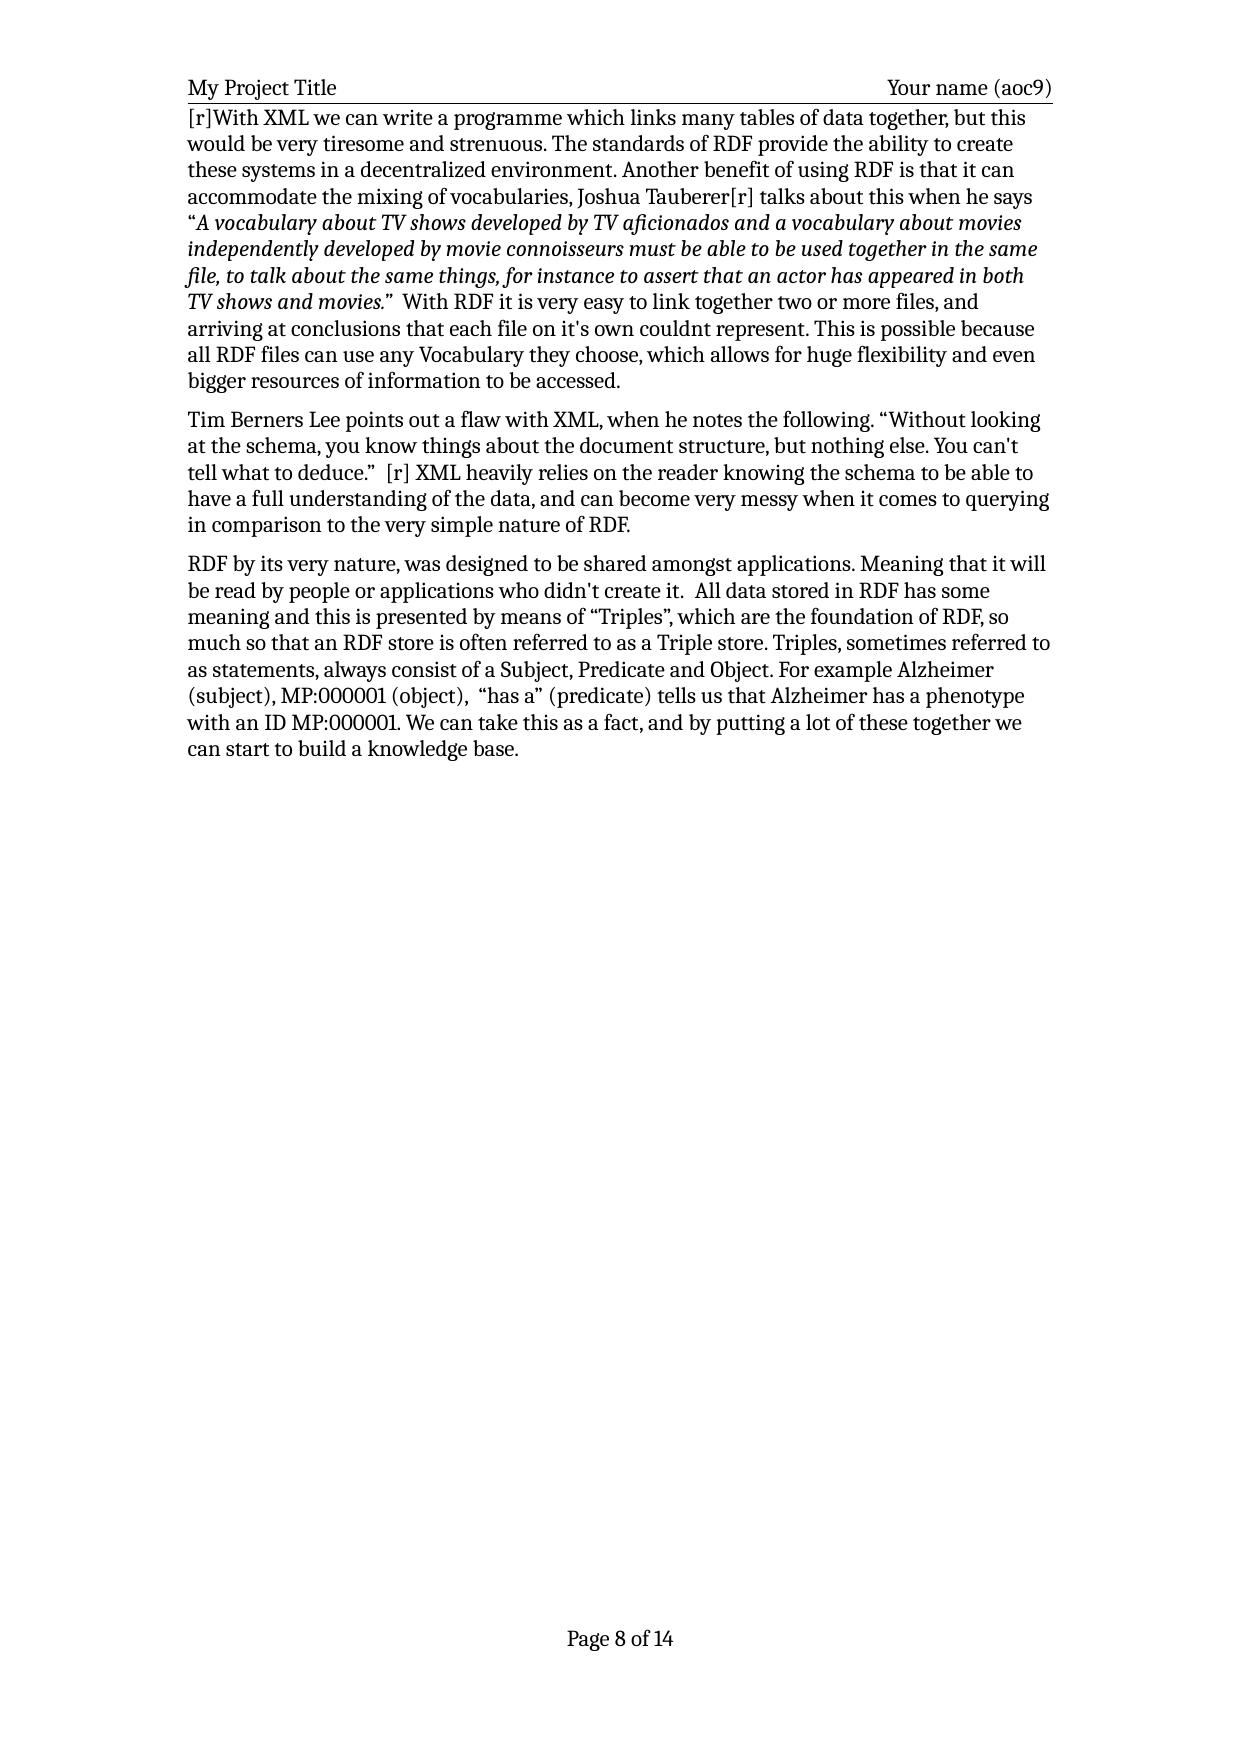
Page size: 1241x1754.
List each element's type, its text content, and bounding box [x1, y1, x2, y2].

text RDF by its very nature, was designed to be shared amongst applications. Meaning that it will be read by people or applications who didn't create it. All data stored in RDF has some meaning and this is presented by means of “Triples”, which are the foundation of RDF, so much so that an RDF store is often referred to as a Triple store. Triples, sometimes referred to as statements, always consist of a Subject, Predicate and Object. For example Alzheimer (subject), MP:000001 (object), “has a” (predicate) tells us that Alzheimer has a phenotype with an ID MP:000001. We can take this as a fact, and by putting a lot of these together we can start to build a knowledge base. [187, 551, 1053, 762]
text Tim Berners Lee points out a flaw with XML, when he notes the following. “Without looking at the schema, you know things about the document structure, but nothing else. You can't tell what to deduce.” [r] XML heavily relies on the reader knowing the schema to be able to have a full understanding of the data, and can become very messy when it comes to querying in comparison to the very simple nature of RDF. [187, 407, 1053, 539]
text [r]With XML we can write a programme which links many tables of data together, but this would be very tiresome and strenuous. The standards of RDF provide the ability to create these systems in a decentralized environment. Another benefit of using RDF is that it can accommodate the mixing of vocabularies, Joshua Tauberer[r] talks about this when he says “A vocabulary about TV shows developed by TV aficionados and a vocabulary about movies independently developed by movie connoisseurs must be able to be used together in the same file, to talk about the same things, for instance to assert that an actor has appeared in both TV shows and movies.” With RDF it is very easy to link together two or more files, and arriving at conclusions that each file on it's own couldnt represent. This is possible because all RDF files can use any Vocabulary they choose, which allows for huge flexibility and even bigger resources of information to be accessed. [187, 104, 1053, 394]
